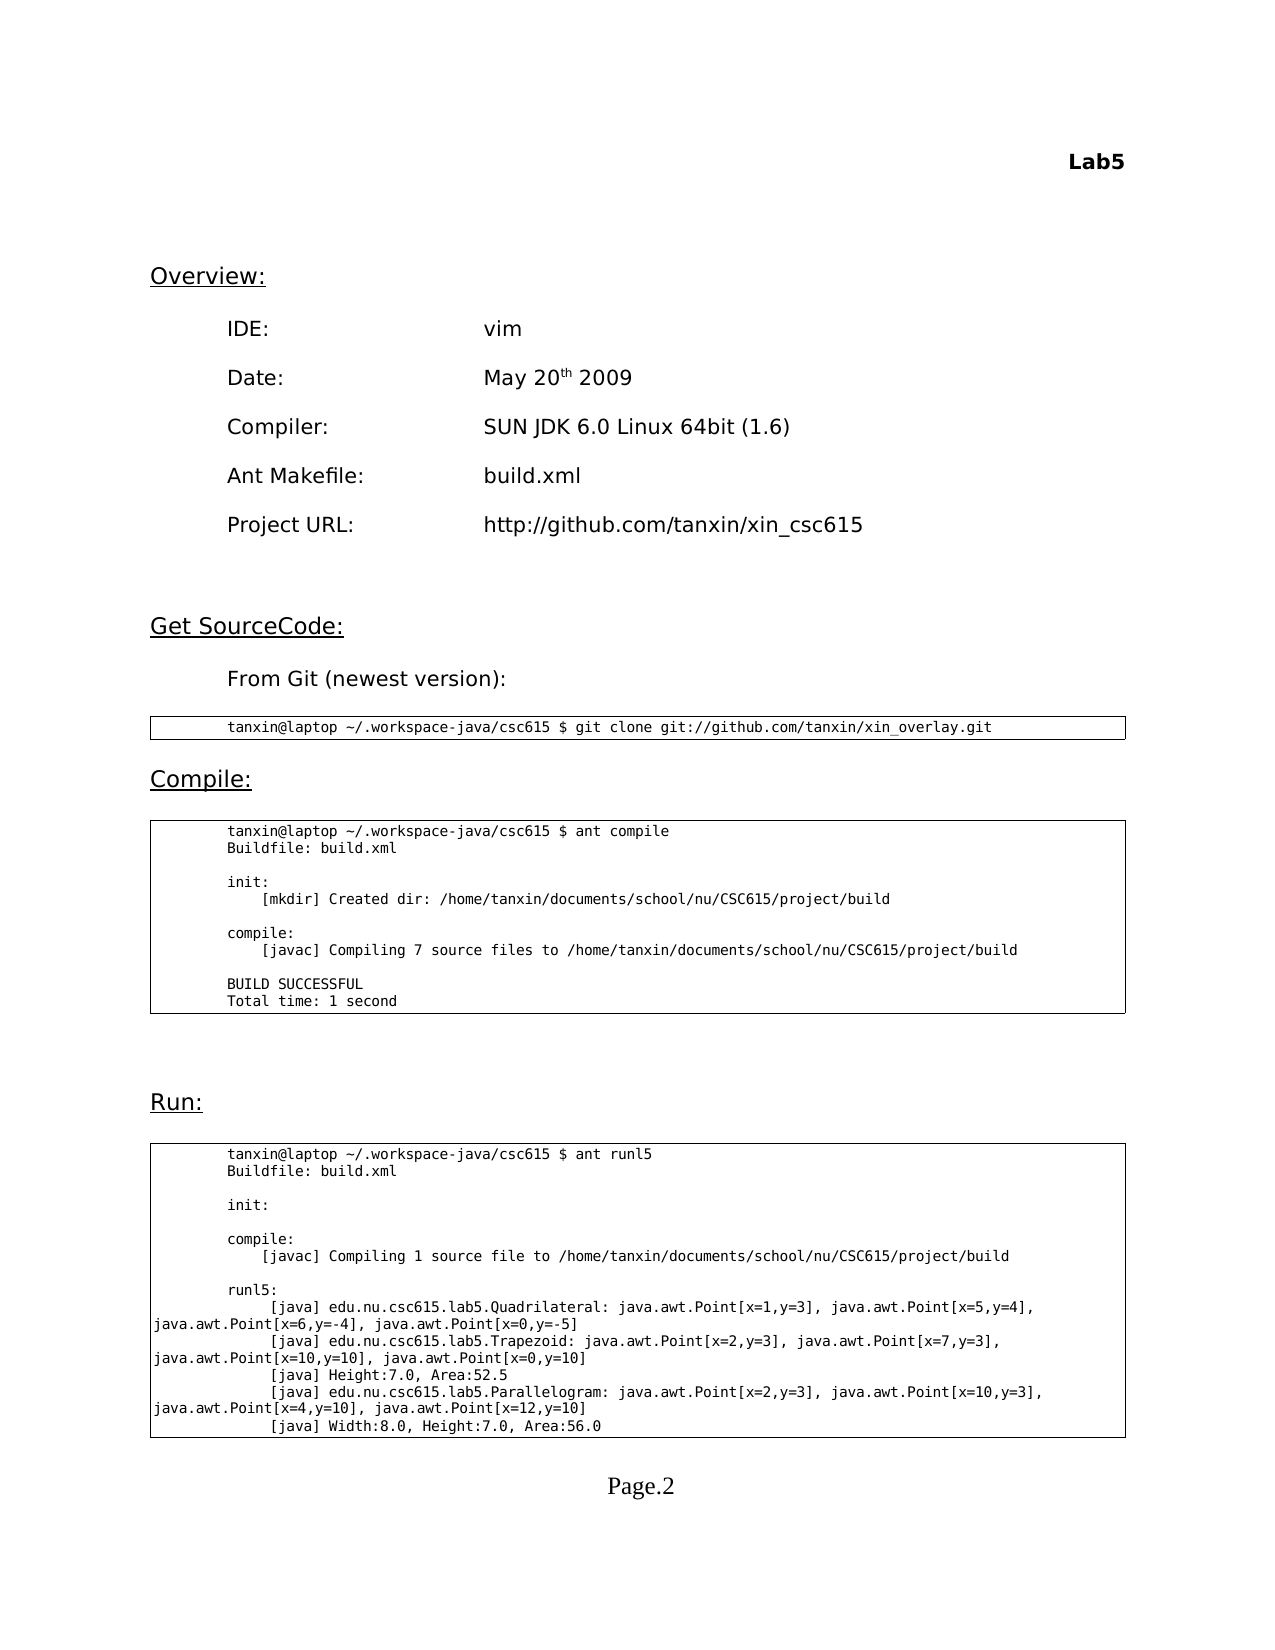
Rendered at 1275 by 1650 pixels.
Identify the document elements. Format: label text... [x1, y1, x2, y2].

subtitle Overview: [150, 263, 1125, 290]
subtitle Compile: [150, 766, 1125, 793]
text IDE: vim [150, 317, 1125, 341]
text Buildfile: build.xml [151, 837, 1125, 857]
text Compiler: SUN JDK 6.0 Linux 64bit (1.6) [150, 415, 1125, 439]
text tanxin@laptop ~/.workspace-java/csc615 $ git clone git://github.com/tanxin/xin_overlay.git [151, 717, 1125, 739]
text compile: [151, 1228, 1125, 1244]
text compile: [151, 922, 1125, 939]
text [java] edu.nu.csc615.lab5.Trapezoid: java.awt.Point[x=2,y=3], java.awt.Point[x=7,y=3], java.awt.Point[x=10,y=10], java.awt.Point[x=0,y=10] [151, 1329, 1125, 1363]
text [javac] Compiling 1 source file to /home/tanxin/documents/school/nu/CSC615/project/build [151, 1244, 1125, 1264]
text [java] edu.nu.csc615.lab5.Parallelogram: java.awt.Point[x=2,y=3], java.awt.Point[x=10,y=3], java.awt.Point[x=4,y=10], java.awt.Point[x=12,y=10] [151, 1380, 1125, 1414]
text [java] Height:7.0, Area:52.5 [151, 1363, 1125, 1380]
text Total time: 1 second [151, 990, 1125, 1013]
text init: [151, 871, 1125, 888]
text tanxin@laptop ~/.workspace-java/csc615 $ ant runl5 [151, 1144, 1125, 1160]
text Date: May 20th 2009 [150, 366, 1125, 390]
text [java] Width:8.0, Height:7.0, Area:56.0 [151, 1414, 1125, 1437]
subtitle Run: [150, 1089, 1125, 1116]
text tanxin@laptop ~/.workspace-java/csc615 $ ant compile [151, 821, 1125, 837]
text Buildfile: build.xml [151, 1160, 1125, 1180]
text Ant Makefile: build.xml [150, 464, 1125, 488]
text From Git (newest version): [150, 667, 1125, 692]
text init: [151, 1194, 1125, 1214]
text Project URL: http://github.com/tanxin/xin_csc615 [150, 513, 1125, 537]
text [javac] Compiling 7 source files to /home/tanxin/documents/school/nu/CSC615/project/build [151, 939, 1125, 959]
text [mkdir] Created dir: /home/tanxin/documents/school/nu/CSC615/project/build [151, 888, 1125, 908]
text [java] edu.nu.csc615.lab5.Quadrilateral: java.awt.Point[x=1,y=3], java.awt.Point[x=5,y=4], java.awt.Point[x=6,y=-4], java.awt.Point[x=0,y=-5] [151, 1296, 1125, 1329]
text BUILD SUCCESSFUL [151, 973, 1125, 990]
text runl5: [151, 1278, 1125, 1296]
subtitle Get SourceCode: [150, 613, 1125, 640]
